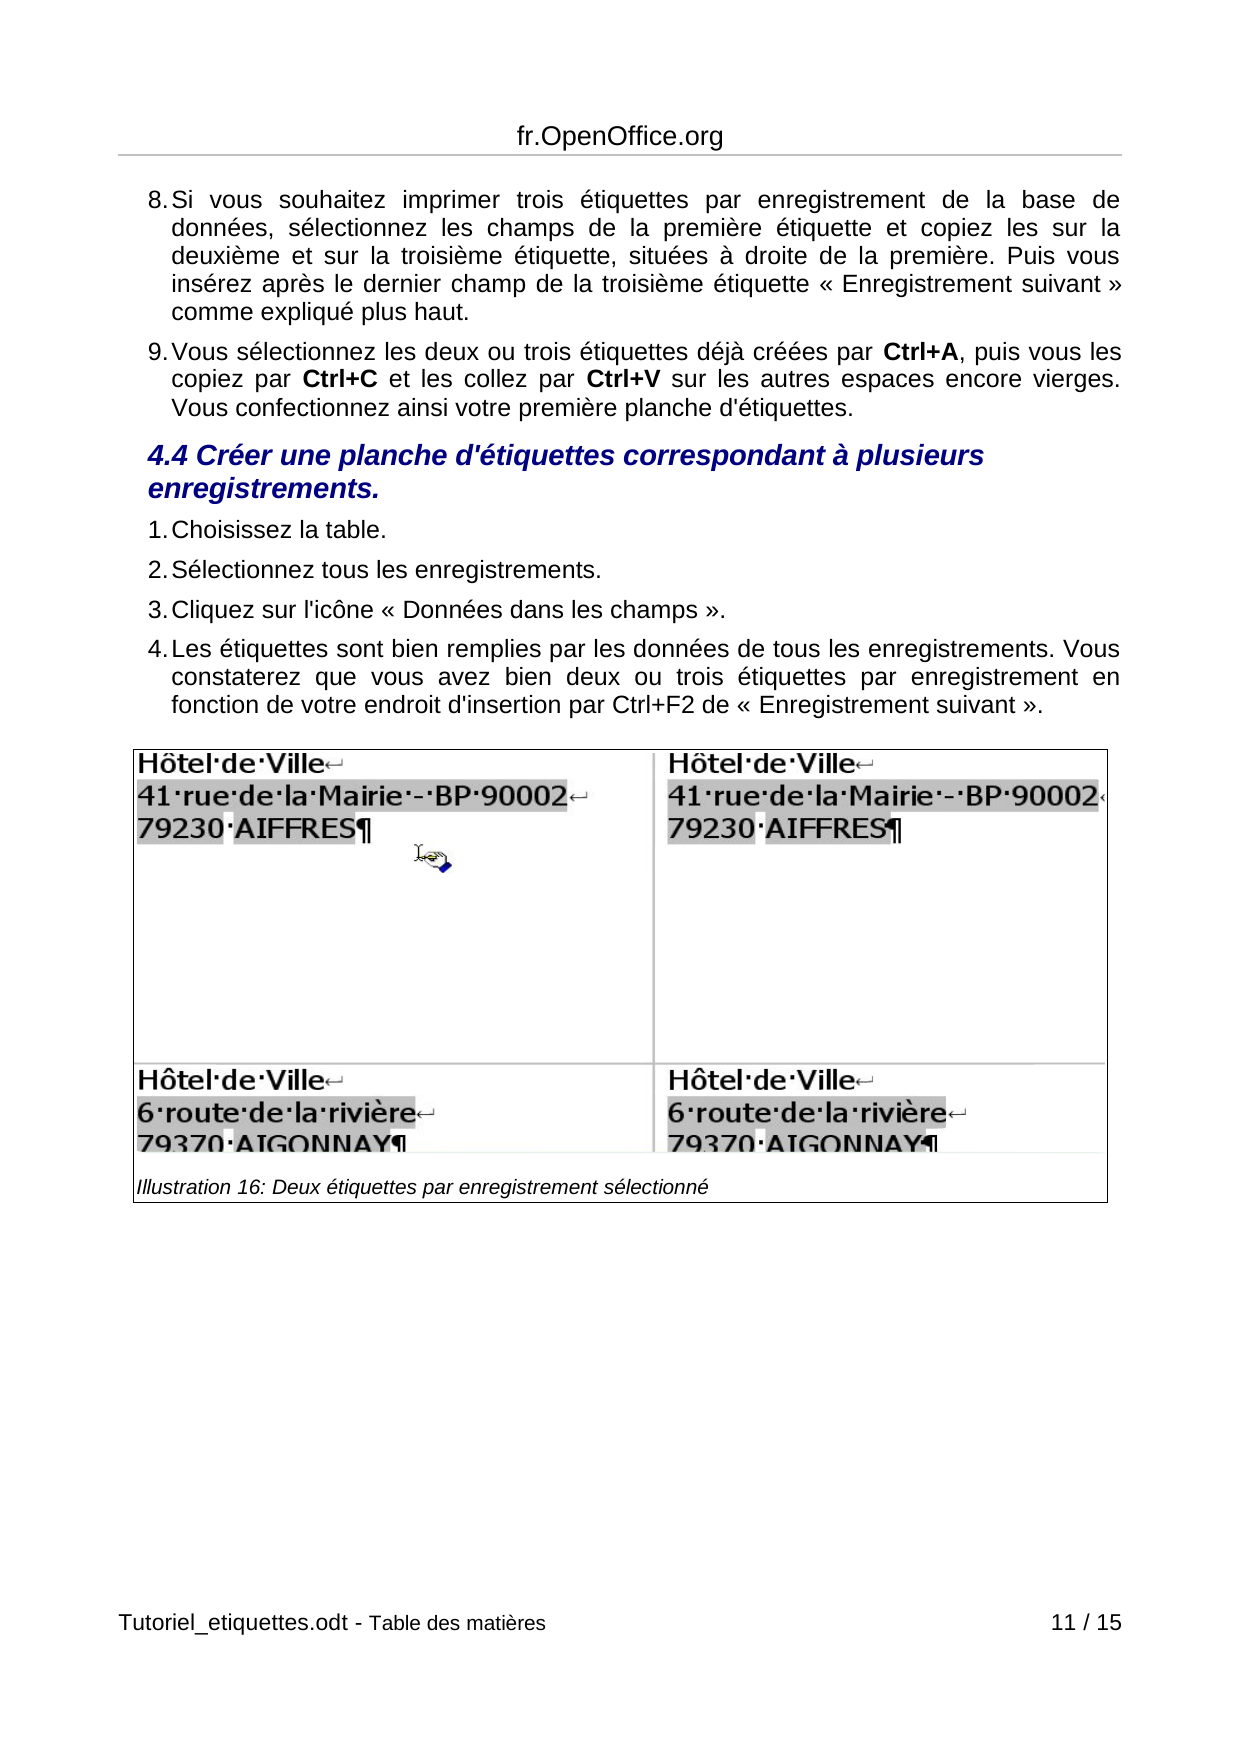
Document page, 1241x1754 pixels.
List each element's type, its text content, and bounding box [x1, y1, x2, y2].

list Les étiquettes sont bien remplies par les données de tous les enregistrements. Vous constaterez que vous avez bien deux ou trois étiquettes par enregistrement en fonction de votre endroit d'insertion par Ctrl+F2 de « Enregistrement suivant ». [148, 635, 1122, 719]
picture [134, 753, 1108, 1154]
list Choisissez la table. [148, 516, 1122, 544]
list Sélectionnez tous les enregistrements. [148, 556, 1122, 584]
list Cliquez sur l'icône « Données dans les champs ». [148, 596, 1122, 623]
subtitle Créer une planche d'étiquettes correspondant à plusieurs enregistrements. [148, 439, 1122, 504]
text Illustration 16: Deux étiquettes par enregistrement sélectionné [134, 1154, 1107, 1202]
text [134, 750, 1107, 1061]
list Vous sélectionnez les deux ou trois étiquettes déjà créées par Ctrl+A, puis vous les copiez par Ctrl+C et les collez par Ctrl+V sur les autres espaces encore vierges. Vous confectionnez ainsi votre première planche d'étiquettes. [148, 337, 1122, 421]
list Si vous souhaitez imprimer trois étiquettes par enregistrement de la base de données, sélectionnez les champs de la première étiquette et copiez les sur la deuxième et sur la troisième étiquette, situées à droite de la première. Puis vous insérez après le dernier champ de la troisième étiquette « Enregistrement suivant » comme expliqué plus haut. [148, 186, 1122, 326]
text [134, 1065, 920, 1153]
